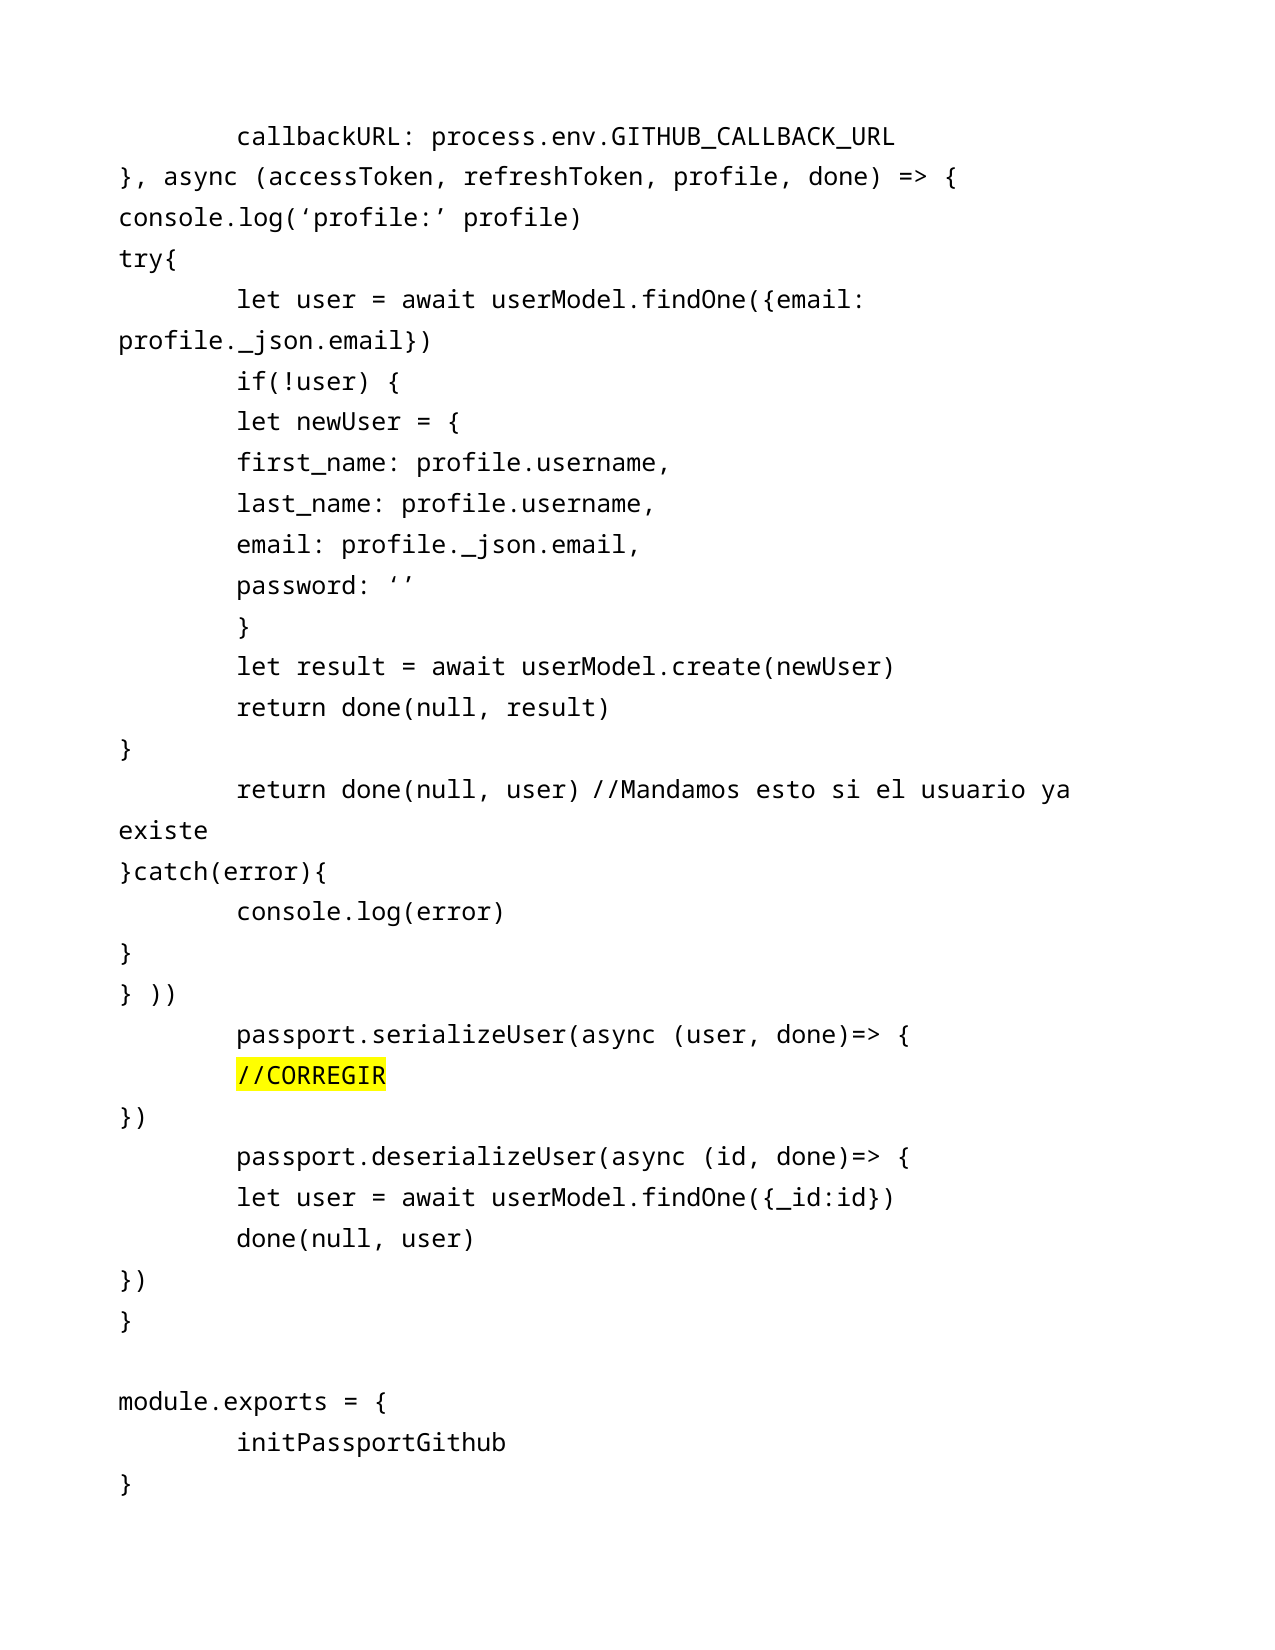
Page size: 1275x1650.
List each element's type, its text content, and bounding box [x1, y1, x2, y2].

text } [118, 935, 1157, 969]
text //CORREGIR [118, 1057, 1157, 1091]
text let user = await userModel.findOne({_id:id}) [118, 1180, 1157, 1214]
text callbackURL: process.env.GITHUB_CALLBACK_URL [118, 118, 1157, 152]
text let result = await userModel.create(newUser) [118, 649, 1157, 683]
text console.log(‘profile:’ profile) [118, 200, 1157, 234]
text console.log(error) [118, 894, 1157, 928]
text }, async (accessToken, refreshToken, profile, done) => { [118, 159, 1157, 193]
text return done(null, result) [118, 690, 1157, 724]
text }) [118, 1098, 1157, 1132]
text try{ [118, 241, 1157, 275]
text done(null, user) [118, 1221, 1157, 1255]
text }) [118, 1261, 1157, 1296]
text } [118, 1302, 1157, 1336]
text let user = await userModel.findOne({email: profile._json.email}) [118, 281, 1157, 356]
text if(!user) { [118, 363, 1157, 397]
text passport.deserializeUser(async (id, done)=> { [118, 1139, 1157, 1173]
text email: profile._json.email, [118, 526, 1157, 561]
text password: ‘’ [118, 567, 1157, 601]
text } [118, 1466, 1157, 1500]
text } )) [118, 976, 1157, 1010]
text return done(null, user) //Mandamos esto si el usuario ya existe [118, 771, 1157, 846]
text first_name: profile.username, [118, 445, 1157, 479]
text } [118, 608, 1157, 642]
text initPassportGithub [118, 1425, 1157, 1459]
text } [118, 731, 1157, 765]
text }catch(error){ [118, 853, 1157, 887]
text module.exports = { [118, 1384, 1157, 1418]
text last_name: profile.username, [118, 486, 1157, 520]
text let newUser = { [118, 404, 1157, 438]
text passport.serializeUser(async (user, done)=> { [118, 1016, 1157, 1051]
